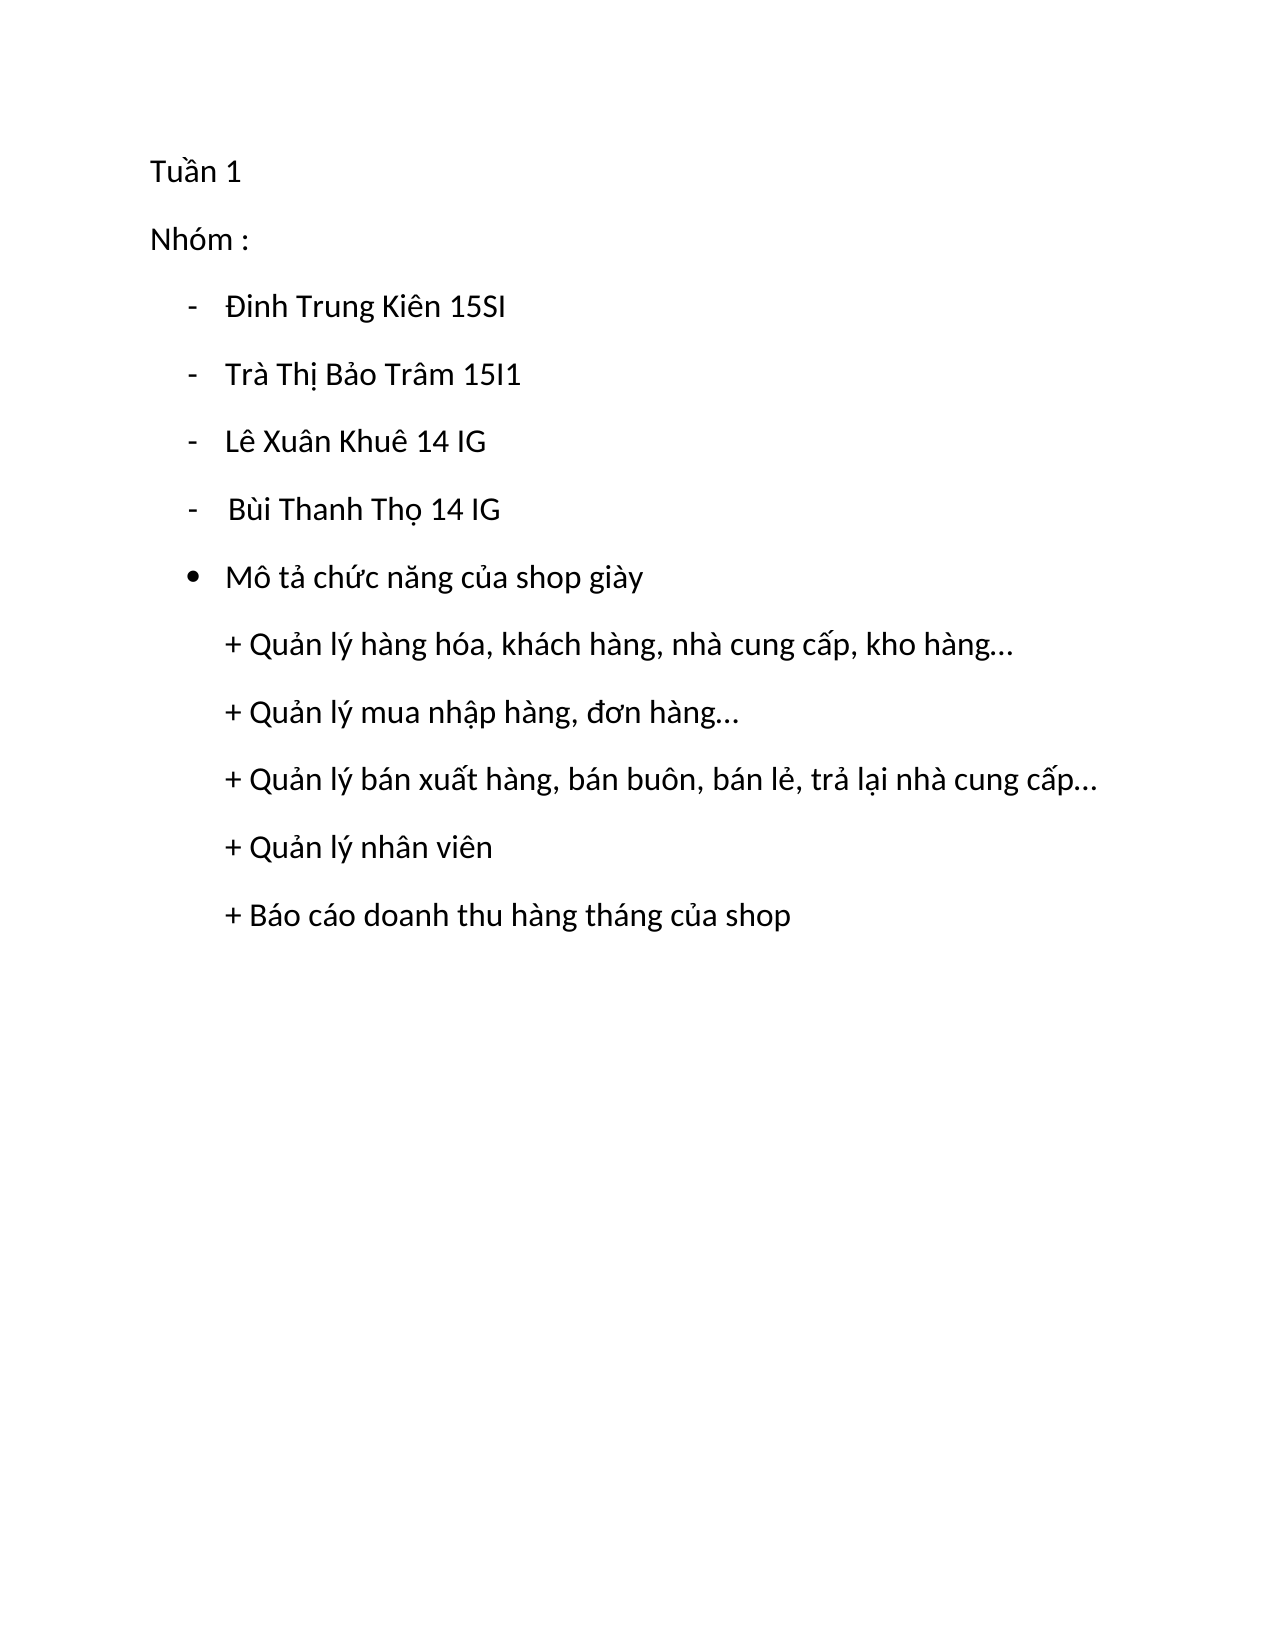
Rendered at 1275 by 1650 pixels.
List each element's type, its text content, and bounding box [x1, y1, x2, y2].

list + Quản lý bán xuất hàng, bán buôn, bán lẻ, trả lại nhà cung cấp… [225, 758, 1125, 799]
list + Báo cáo doanh thu hàng tháng của shop [225, 894, 1125, 934]
list Trà Thị Bảo Trâm 15I1 [187, 353, 1125, 393]
list + Quản lý hàng hóa, khách hàng, nhà cung cấp, kho hàng… [225, 623, 1125, 664]
text Tuần 1 [150, 150, 1125, 191]
list Đinh Trung Kiên 15SI [187, 285, 1125, 326]
list + Quản lý nhân viên [225, 826, 1125, 867]
list + Quản lý mua nhập hàng, đơn hàng… [225, 691, 1125, 732]
list Mô tả chức năng của shop giày [187, 556, 1125, 596]
text Nhóm : [150, 218, 1125, 258]
list Lê Xuân Khuê 14 IG [187, 420, 1125, 461]
list - Bùi Thanh Thọ 14 IG [150, 488, 1125, 529]
